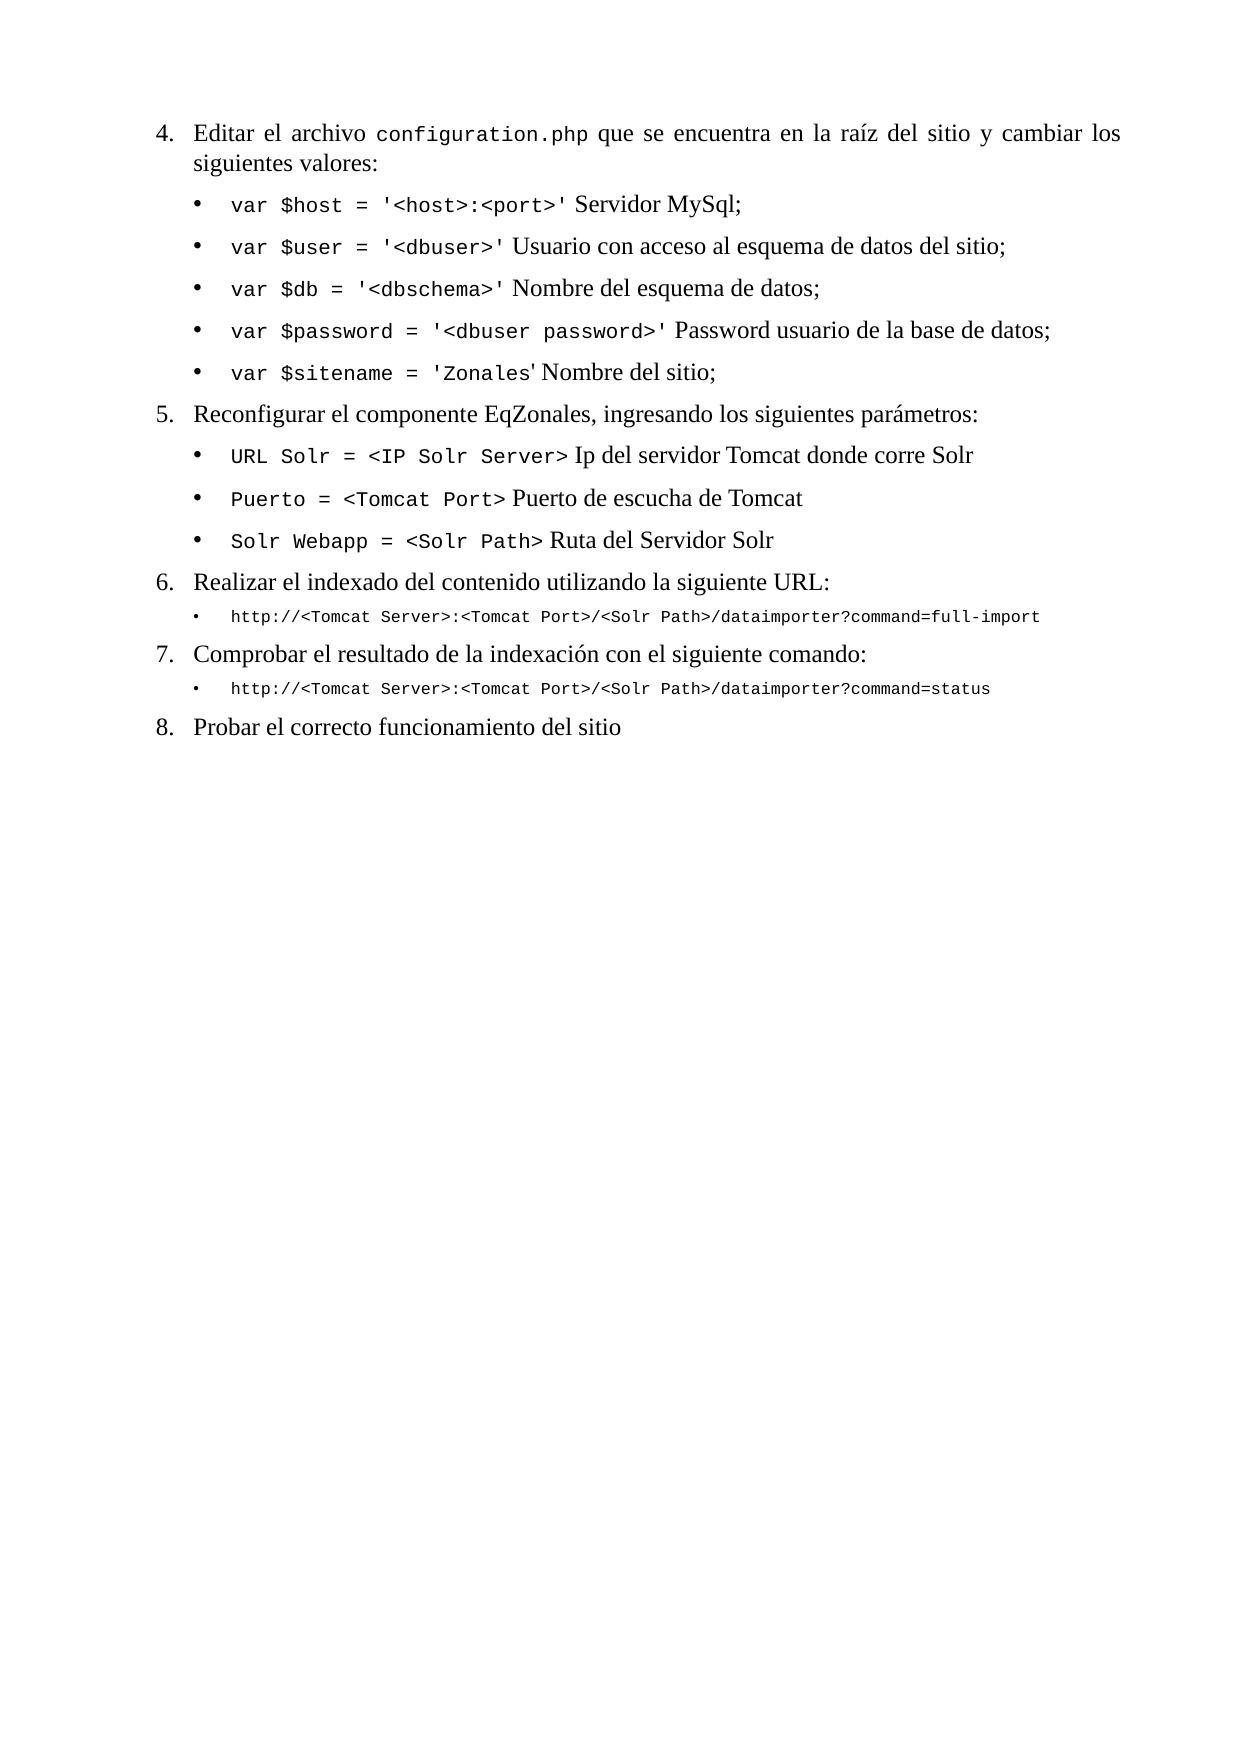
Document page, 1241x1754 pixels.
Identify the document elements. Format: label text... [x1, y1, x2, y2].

list http://<Tomcat Server>:<Tomcat Port>/<Solr Path>/dataimporter?command=full-import [193, 608, 1122, 627]
list var $password = '<dbuser password>' Password usuario de la base de datos; [193, 315, 1122, 345]
list http://<Tomcat Server>:<Tomcat Port>/<Solr Path>/dataimporter?command=status [193, 681, 1122, 699]
list var $user = '<dbuser>' Usuario con acceso al esquema de datos del sitio; [193, 231, 1122, 261]
list Realizar el indexado del contenido utilizando la siguiente URL: [156, 567, 1122, 596]
list Reconfigurar el componente EqZonales, ingresando los siguientes parámetros: [156, 399, 1122, 428]
list Probar el correcto funcionamiento del sitio [156, 712, 1122, 741]
list Editar el archivo configuration.php que se encuentra en la raíz del sitio y cambiar los siguientes valores: [156, 118, 1122, 176]
list Solr Webapp = <Solr Path> Ruta del Servidor Solr [193, 525, 1122, 554]
list var $host = '<host>:<port>' Servidor MySql; [193, 189, 1122, 218]
list Comprobar el resultado de la indexación con el siguiente comando: [156, 639, 1122, 668]
list var $db = '<dbschema>' Nombre del esquema de datos; [193, 273, 1122, 303]
list var $sitename = 'Zonales' Nombre del sitio; [193, 357, 1122, 387]
list Puerto = <Tomcat Port> Puerto de escucha de Tomcat [193, 483, 1122, 512]
list URL Solr = <IP Solr Server> Ip del servidor Tomcat donde corre Solr [193, 441, 1122, 470]
